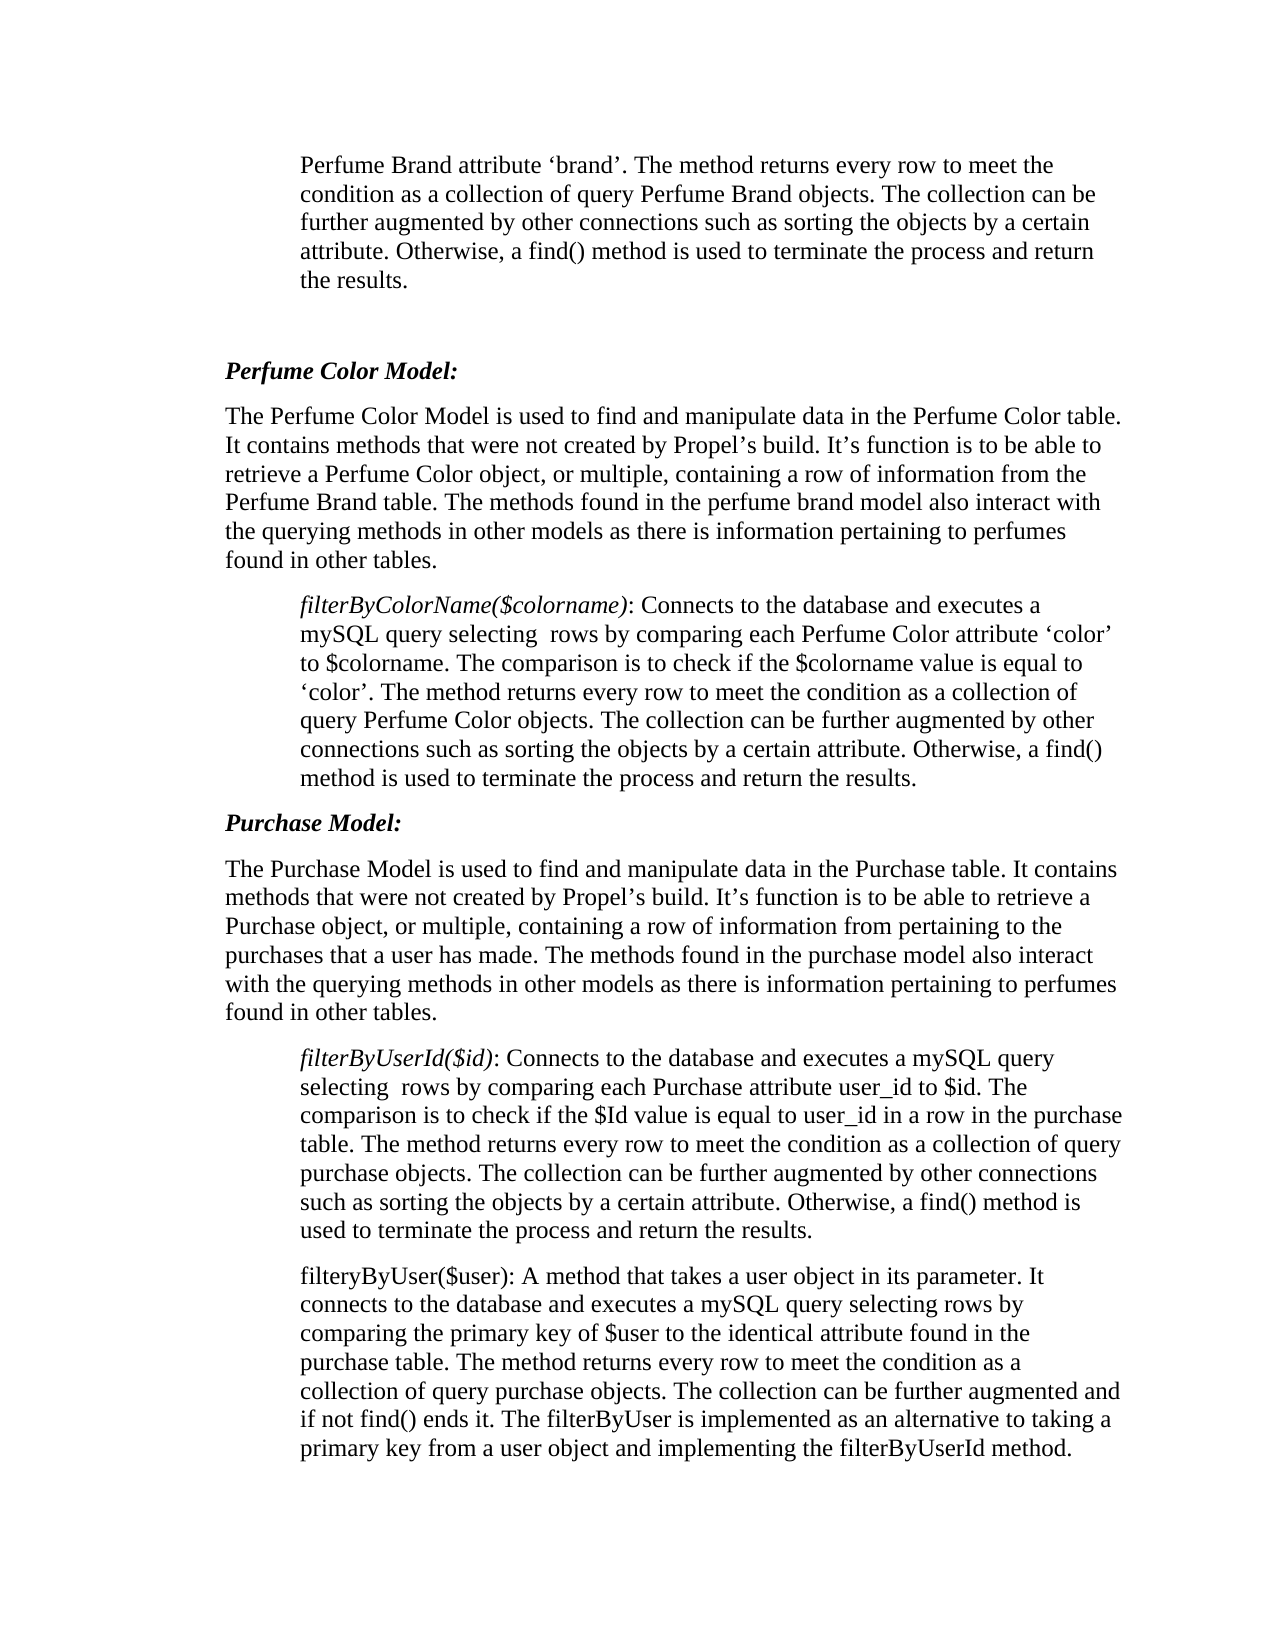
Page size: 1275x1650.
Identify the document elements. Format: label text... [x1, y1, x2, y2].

text filterByColorName($colorname): Connects to the database and executes a mySQL query selecting rows by comparing each Perfume Color attribute ‘color’ to $colorname. The comparison is to check if the $colorname value is equal to ‘color’. The method returns every row to meet the condition as a collection of query Perfume Color objects. The collection can be further augmented by other connections such as sorting the objects by a certain attribute. Otherwise, a find() method is used to terminate the process and return the results. [300, 590, 1125, 792]
text filteryByUser($user): A method that takes a user object in its parameter. It connects to the database and executes a mySQL query selecting rows by comparing the primary key of $user to the identical attribute found in the purchase table. The method returns every row to meet the condition as a collection of query purchase objects. The collection can be further augmented and if not find() ends it. The filterByUser is implemented as an alternative to taking a primary key from a user object and implementing the filterByUserId method. [300, 1261, 1125, 1462]
text filterByUserId($id): Connects to the database and executes a mySQL query selecting rows by comparing each Purchase attribute user_id to $id. The comparison is to check if the $Id value is equal to user_id in a row in the purchase table. The method returns every row to meet the condition as a collection of query purchase objects. The collection can be further augmented by other connections such as sorting the objects by a certain attribute. Otherwise, a find() method is used to terminate the process and return the results. [300, 1043, 1125, 1244]
text Purchase Model: [225, 808, 1125, 837]
text The Perfume Color Model is used to find and manipulate data in the Perfume Color table. It contains methods that were not created by Propel’s build. It’s function is to be able to retrieve a Perfume Color object, or multiple, containing a row of information from the Perfume Brand table. The methods found in the perfume brand model also interact with the querying methods in other models as there is information pertaining to perfumes found in other tables. [225, 401, 1125, 574]
text Perfume Brand attribute ‘brand’. The method returns every row to meet the condition as a collection of query Perfume Brand objects. The collection can be further augmented by other connections such as sorting the objects by a certain attribute. Otherwise, a find() method is used to terminate the process and return the results. [300, 150, 1125, 294]
text Perfume Color Model: [225, 356, 1125, 384]
text The Purchase Model is used to find and manipulate data in the Purchase table. It contains methods that were not created by Propel’s build. It’s function is to be able to retrieve a Purchase object, or multiple, containing a row of information from pertaining to the purchases that a user has made. The methods found in the purchase model also interact with the querying methods in other models as there is information pertaining to perfumes found in other tables. [225, 854, 1125, 1026]
